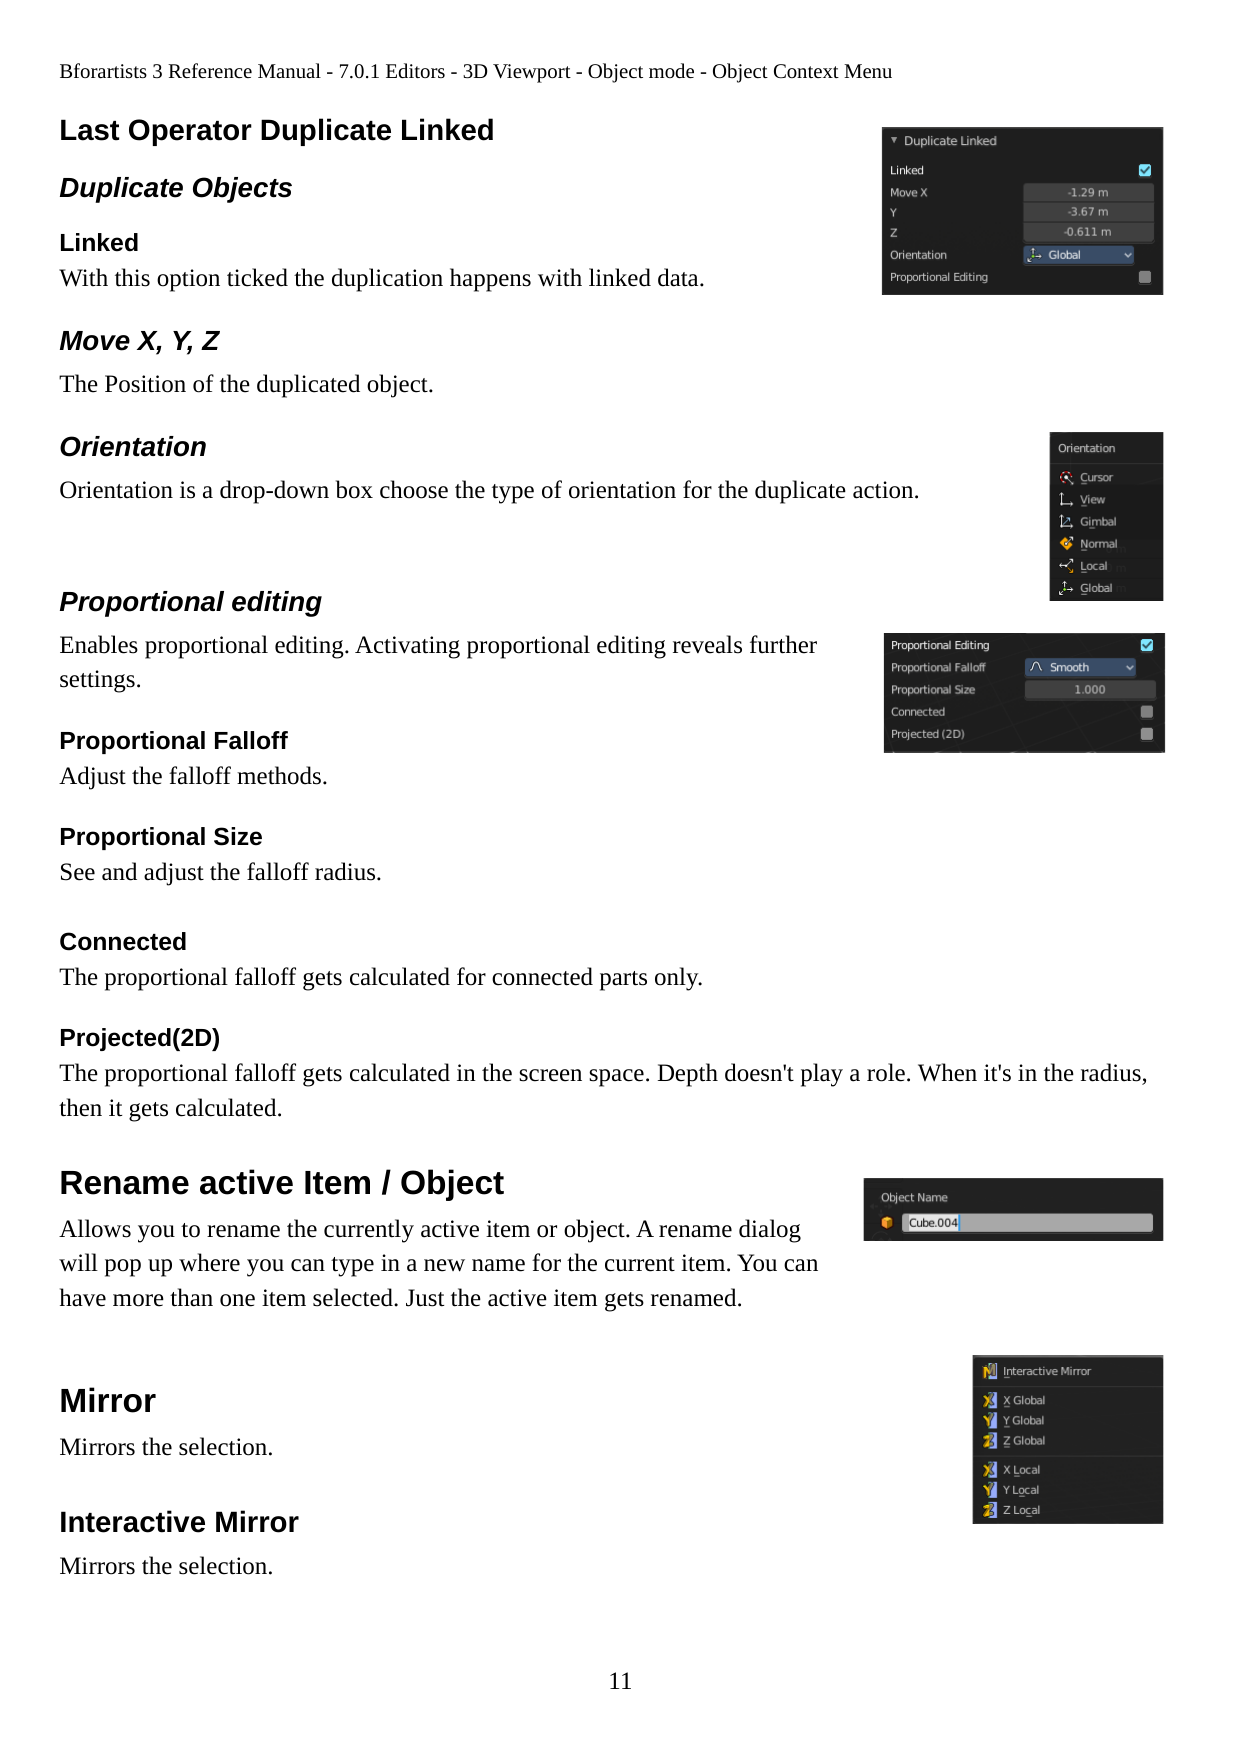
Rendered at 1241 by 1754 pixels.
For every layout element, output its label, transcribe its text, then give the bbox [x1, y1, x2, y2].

subtitle Linked [59, 228, 881, 257]
subtitle Move X, Y, Z [59, 324, 1181, 356]
text [1164, 1432, 1181, 1461]
text Mirrors the selection. [59, 1432, 972, 1461]
subtitle Orientation [59, 431, 1181, 462]
subtitle Proportional editing [59, 586, 1181, 617]
text Orientation is a drop-down box choose the type of orientation for the duplicate action. [59, 475, 1049, 504]
subtitle Last Operator Duplicate Linked [59, 113, 1181, 146]
picture [1049, 432, 1164, 601]
subtitle [1164, 171, 1181, 203]
subtitle Mirror [59, 1381, 972, 1420]
picture [863, 1178, 1164, 1241]
text The proportional falloff gets calculated for connected parts only. [59, 962, 1181, 991]
text With this option ticked the duplication happens with linked data. [59, 263, 881, 292]
picture [972, 1355, 1164, 1524]
picture [883, 633, 1166, 753]
subtitle [1164, 1381, 1181, 1420]
text See and adjust the falloff radius. [59, 857, 1181, 886]
subtitle Duplicate Objects [59, 171, 881, 203]
subtitle Interactive Mirror [59, 1504, 1181, 1538]
subtitle Connected [59, 927, 1181, 956]
text Mirrors the selection. [59, 1551, 1181, 1579]
text The proportional falloff gets calculated in the screen space. Depth doesn't play a role. When it's in the radius, then it gets calculated. [59, 1058, 1181, 1121]
subtitle [1164, 228, 1181, 257]
subtitle Projected(2D) [59, 1023, 1181, 1052]
subtitle Proportional Falloff [59, 726, 1181, 754]
text Enables proportional editing. Activating proportional editing reveals further settings. [59, 630, 1181, 693]
text Allows you to rename the currently active item or object. A rename dialog will pop up where you can type in a new name for the current item. You can have more than one item selected. Just the active item gets renamed. [59, 1214, 1181, 1311]
subtitle Rename active Item / Object [59, 1163, 1181, 1201]
text Adjust the falloff methods. [59, 761, 1181, 789]
picture [881, 127, 1164, 295]
text The Position of the duplicated object. [59, 369, 1181, 398]
subtitle Proportional Size [59, 822, 1181, 851]
